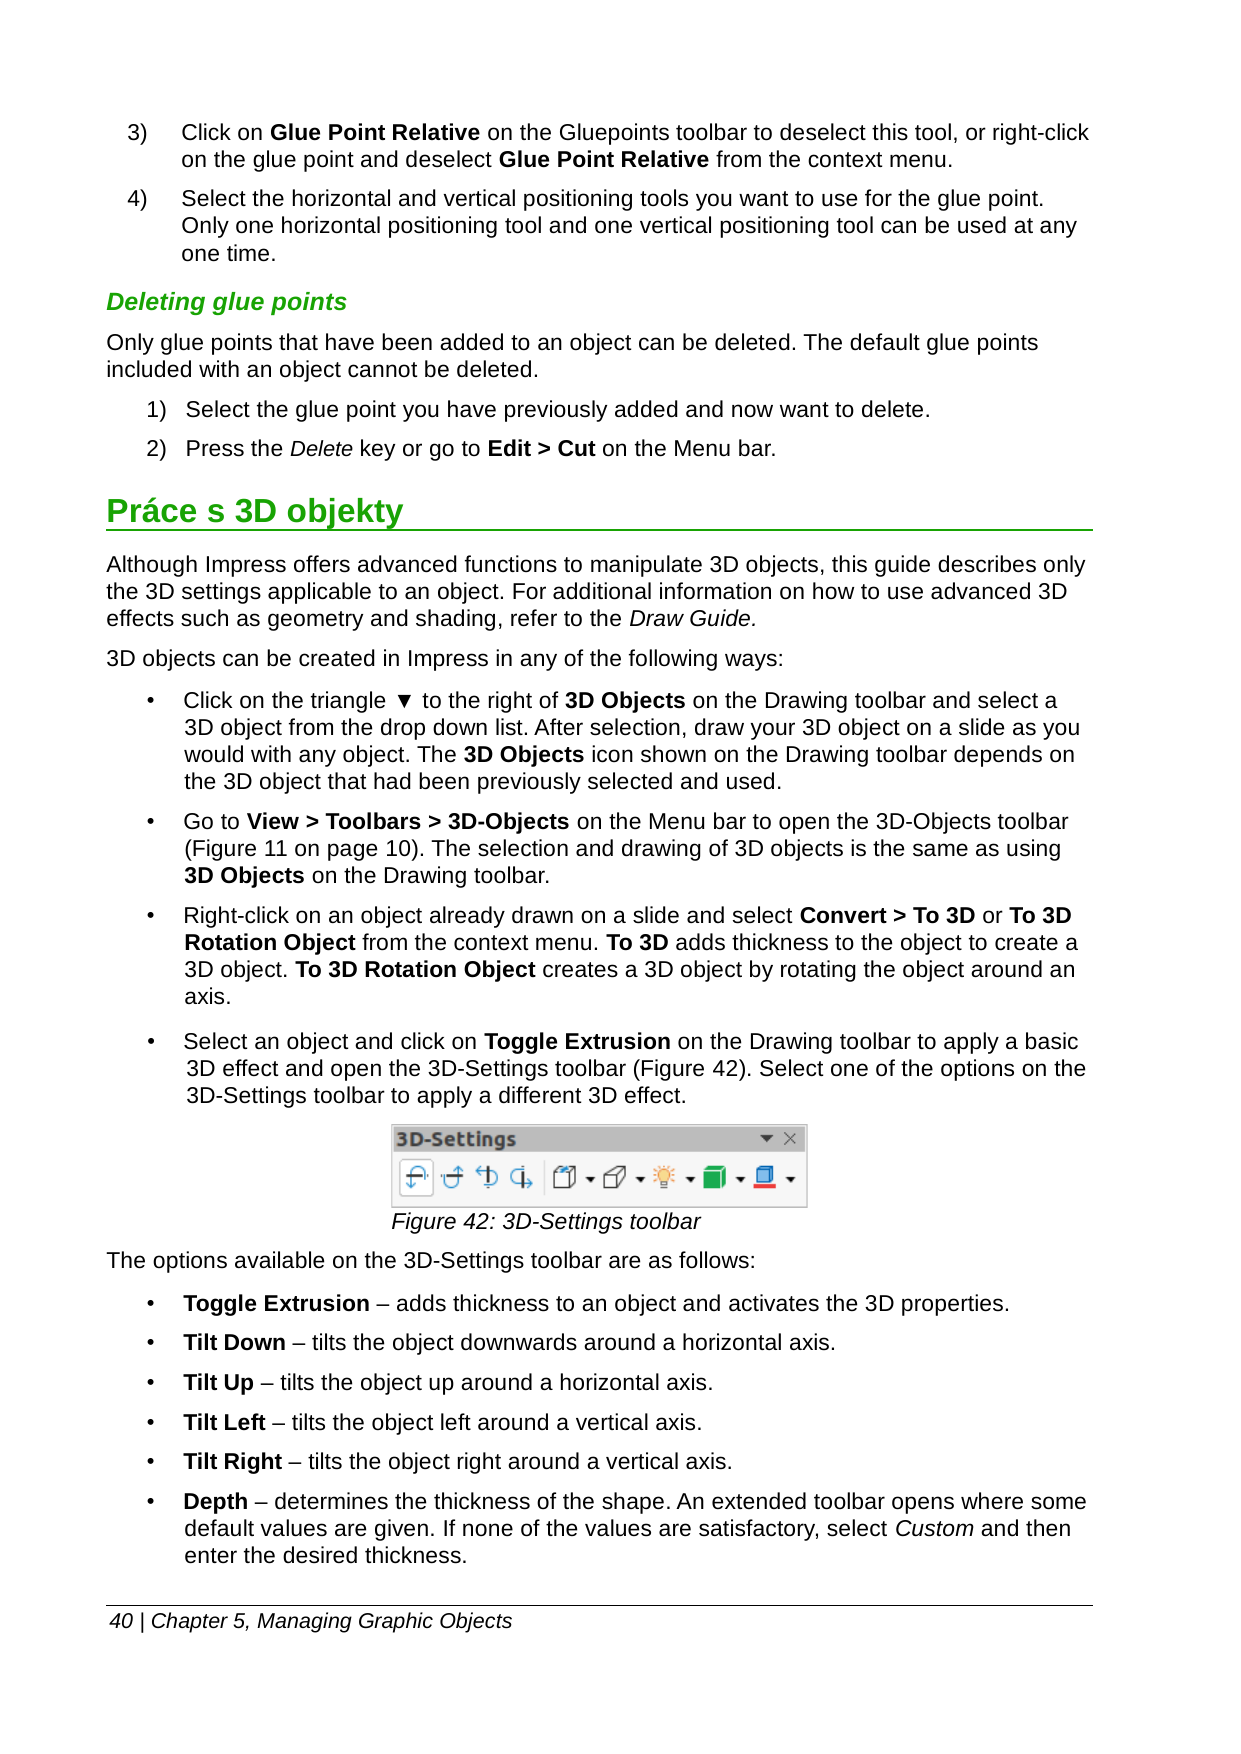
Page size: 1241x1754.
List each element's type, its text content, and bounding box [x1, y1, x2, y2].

list Press the Delete key or go to Edit > Cut on the Menu bar. [167, 434, 1093, 462]
list Tilt Up – tilts the object up around a horizontal axis. [144, 1365, 1093, 1395]
list Click on the triangle ▼ to the right of 3D Objects on the Drawing toolbar and select a 3D object from the drop down list. After selection, draw your 3D object on a slide as you would with any object. The 3D Objects icon shown on the Drawing toolbar depends on the 3D object that had been previously selected and used. [144, 683, 1093, 795]
text The options available on the 3D-Settings toolbar are as follows: [106, 1247, 1093, 1274]
list Select the horizontal and vertical positioning tools you want to use for the glue point. Only one horizontal positioning tool and one vertical positioning tool can be used at any one time. [148, 185, 1093, 266]
list 3D objects can be created in Impress in any of the following ways: [106, 644, 1093, 671]
text Although Impress offers advanced functions to manipulate 3D objects, this guide describes only the 3D settings applicable to an object. For additional information on how to use advanced 3D effects such as geometry and shading, refer to the Draw Guide. [106, 550, 1093, 631]
text Figure 42: 3D-Settings toolbar [391, 1208, 808, 1235]
subtitle Práce s 3D objekty [106, 491, 1093, 529]
list Go to View > Toolbars > 3D-Objects on the Menu bar to open the 3D-Objects toolbar (Figure 11 on page 9). The selection and drawing of 3D objects is the same as using 3D Objects on the Drawing toolbar. [144, 804, 1093, 888]
subtitle Deleting glue points [106, 287, 1093, 316]
text Only glue points that have been added to an object can be deleted. The default glue points included with an object cannot be deleted. [106, 328, 1093, 382]
list Tilt Down – tilts the object downwards around a horizontal axis. [144, 1326, 1093, 1356]
list Depth – determines the thickness of the shape. An extended toolbar opens where some default values are given. If none of the values are satisfactory, select Custom and then enter the desired thickness. [144, 1484, 1093, 1571]
list Tilt Left – tilts the object left around a vertical axis. [144, 1405, 1093, 1435]
list Click on Glue Point Relative on the Gluepoints toolbar to deselect this tool, or right-click on the glue point and deselect Glue Point Relative from the context menu. [148, 118, 1093, 172]
list Select the glue point you have previously added and now want to delete. [167, 395, 1093, 422]
list Tilt Right – tilts the object right around a vertical axis. [144, 1444, 1093, 1474]
list Toggle Extrusion – adds thickness to an object and activates the 3D properties. [144, 1286, 1093, 1316]
list Right-click on an object already drawn on a slide and select Convert > To 3D or To 3D Rotation Object from the context menu. To 3D adds thickness to the object to create a 3D object. To 3D Rotation Object creates a 3D object by rotating the object around an axis. [144, 898, 1093, 1012]
list Select an object and click on Toggle Extrusion on the Drawing toolbar to apply a basic 3D effect and open the 3D-Settings toolbar (Figure 42). Select one of the options on the 3D-Settings toolbar to apply a different 3D effect. [144, 1025, 1093, 1112]
picture [391, 1124, 808, 1208]
